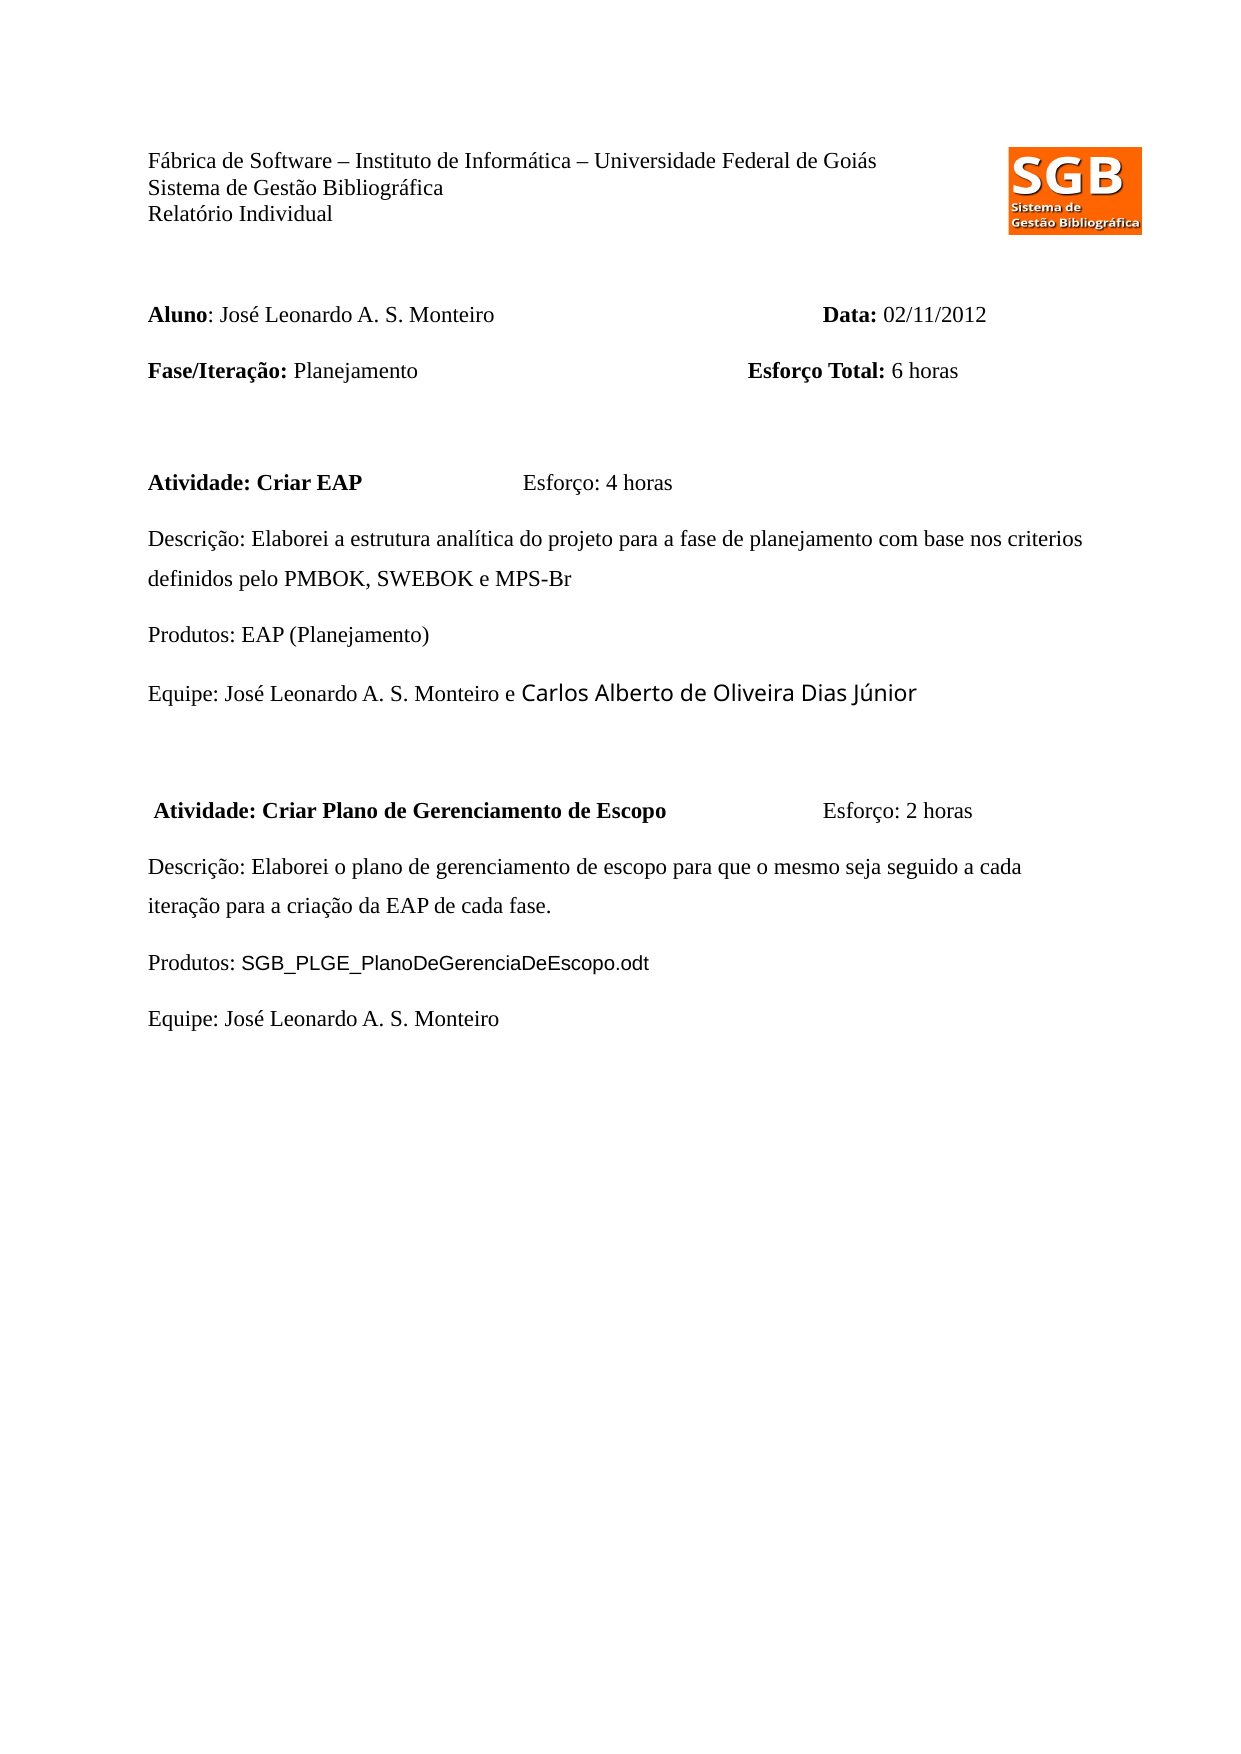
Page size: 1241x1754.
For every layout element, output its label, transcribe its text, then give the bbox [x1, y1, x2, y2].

text Equipe: José Leonardo A. S. Monteiro e Carlos Alberto de Oliveira Dias Júnior [148, 677, 1093, 708]
text Equipe: José Leonardo A. S. Monteiro [148, 1005, 1093, 1031]
text Descrição: Elaborei a estrutura analítica do projeto para a fase de planejamento com base nos criterios definidos pelo PMBOK, SWEBOK e MPS-Br [148, 526, 1093, 591]
text Produtos: SGB_PLGE_PlanoDeGerenciaDeEscopo.odt [148, 949, 1093, 975]
text Atividade: Criar Plano de Gerenciamento de Escopo Esforço: 2 horas [148, 797, 1093, 823]
text Produtos: EAP (Planejamento) [148, 621, 1093, 647]
text Aluno: José Leonardo A. S. Monteiro Data: 02/11/2012 [148, 301, 1093, 327]
picture [1008, 147, 1142, 235]
text Descrição: Elaborei o plano de gerenciamento de escopo para que o mesmo seja seguido a cada iteração para a criação da EAP de cada fase. [148, 853, 1093, 919]
text Atividade: Criar EAP Esforço: 4 horas [148, 469, 1093, 496]
text Fase/Iteração: Planejamento Esforço Total: 6 horas [148, 357, 1093, 383]
